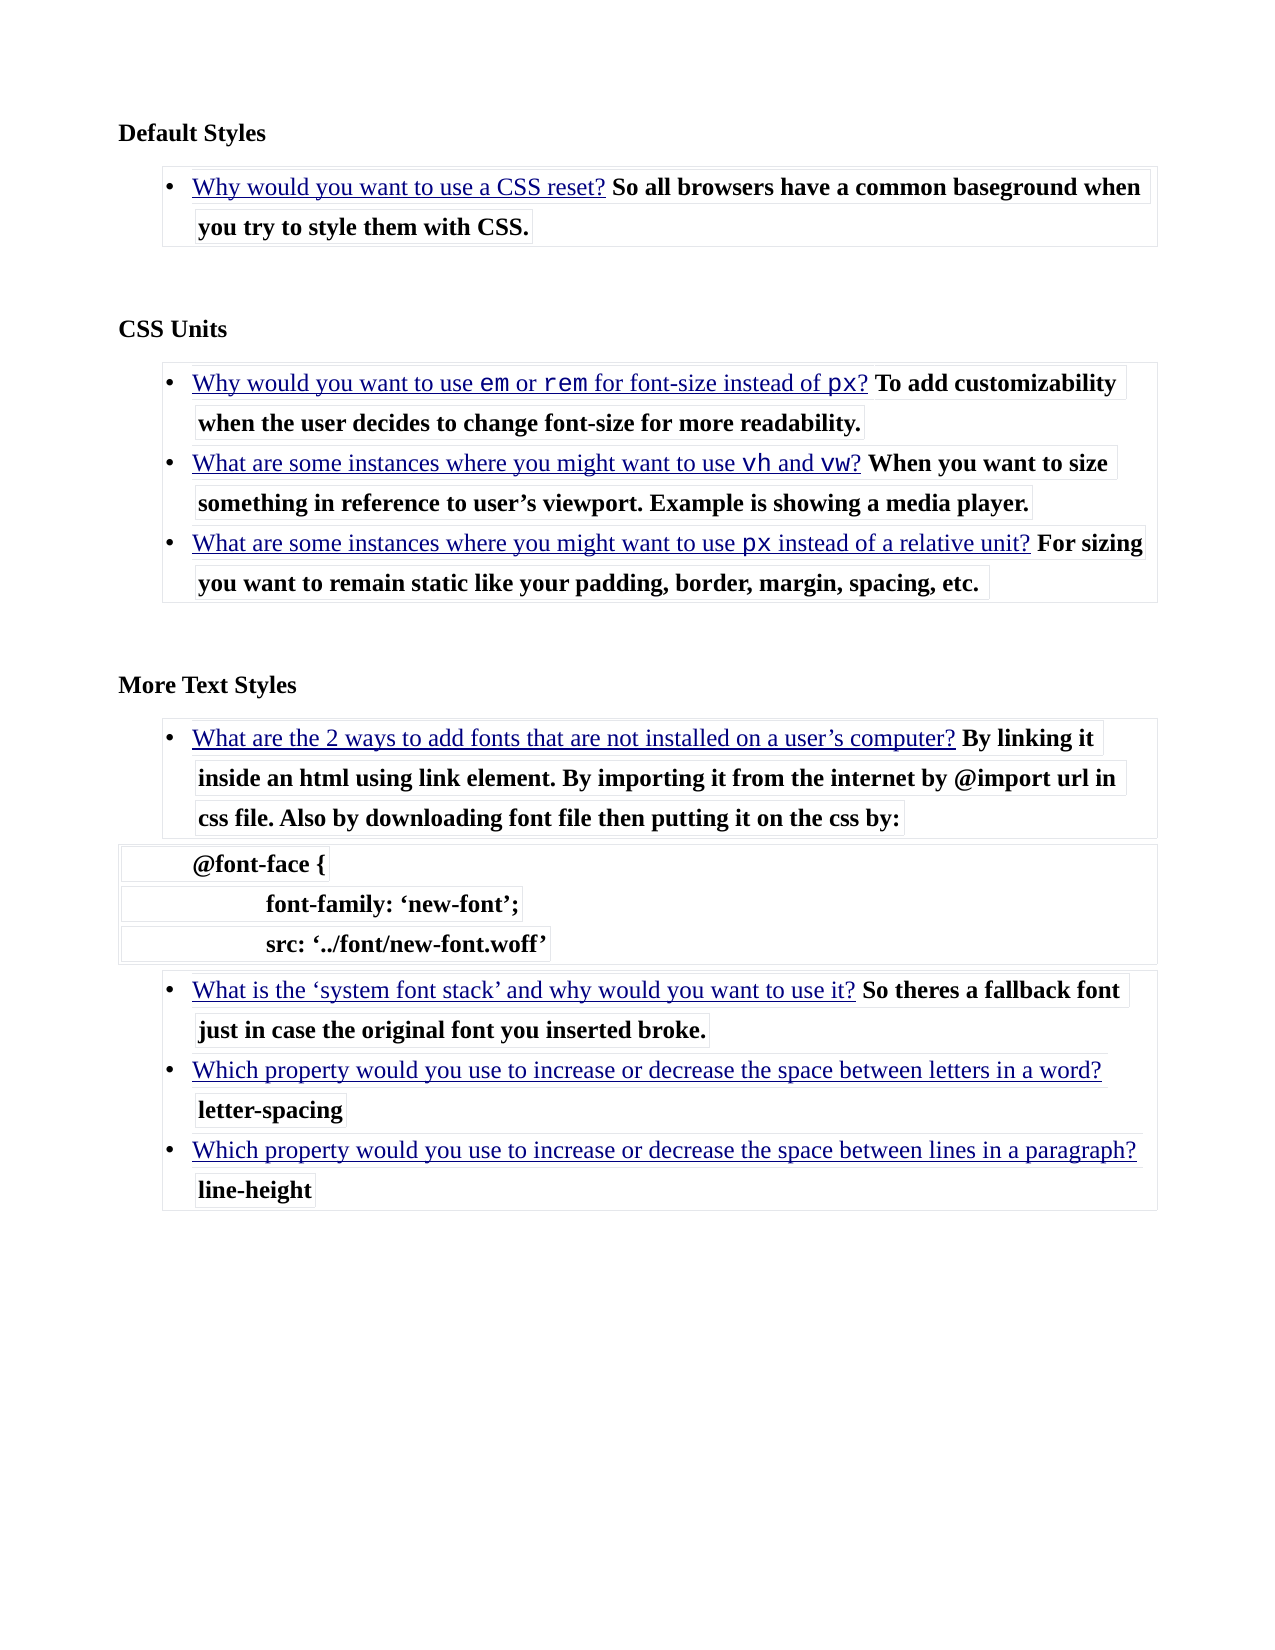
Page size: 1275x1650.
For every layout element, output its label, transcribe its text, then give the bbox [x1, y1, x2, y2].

list Which property would you use to increase or decrease the space between lines in a paragraph? line-height [163, 1129, 1157, 1210]
text font-family: ‘new-font’; [119, 883, 1157, 921]
text @font-face { [119, 845, 1157, 881]
list Why would you want to use em or rem for font-size instead of px? To add customizability when the user decides to change font-size for more readability. [163, 363, 1157, 439]
list What is the ‘system font stack’ and why would you want to use it? So theres a fallback font just in case the original font you inserted broke. [163, 971, 1157, 1047]
text CSS Units [118, 314, 1157, 343]
list What are some instances where you might want to use px instead of a relative unit? For sizing you want to remain static like your padding, border, margin, spacing, etc. [163, 522, 1157, 602]
text Default Styles [118, 118, 1157, 147]
text More Text Styles [118, 670, 1157, 698]
list Which property would you use to increase or decrease the space between letters in a word? letter-spacing [163, 1049, 1157, 1127]
list What are the 2 ways to add fonts that are not installed on a user’s computer? By linking it inside an html using link element. By importing it from the internet by @import url in css file. Also by downloading font file then putting it on the css by: [163, 719, 1157, 838]
list What are some instances where you might want to use vh and vw? When you want to size something in reference to user’s viewport. Example is showing a media player. [163, 442, 1157, 519]
text src: ‘../font/new-font.woff’ [119, 923, 1157, 964]
list Why would you want to use a CSS reset? So all browsers have a common baseground when you try to style them with CSS. [163, 167, 1157, 246]
